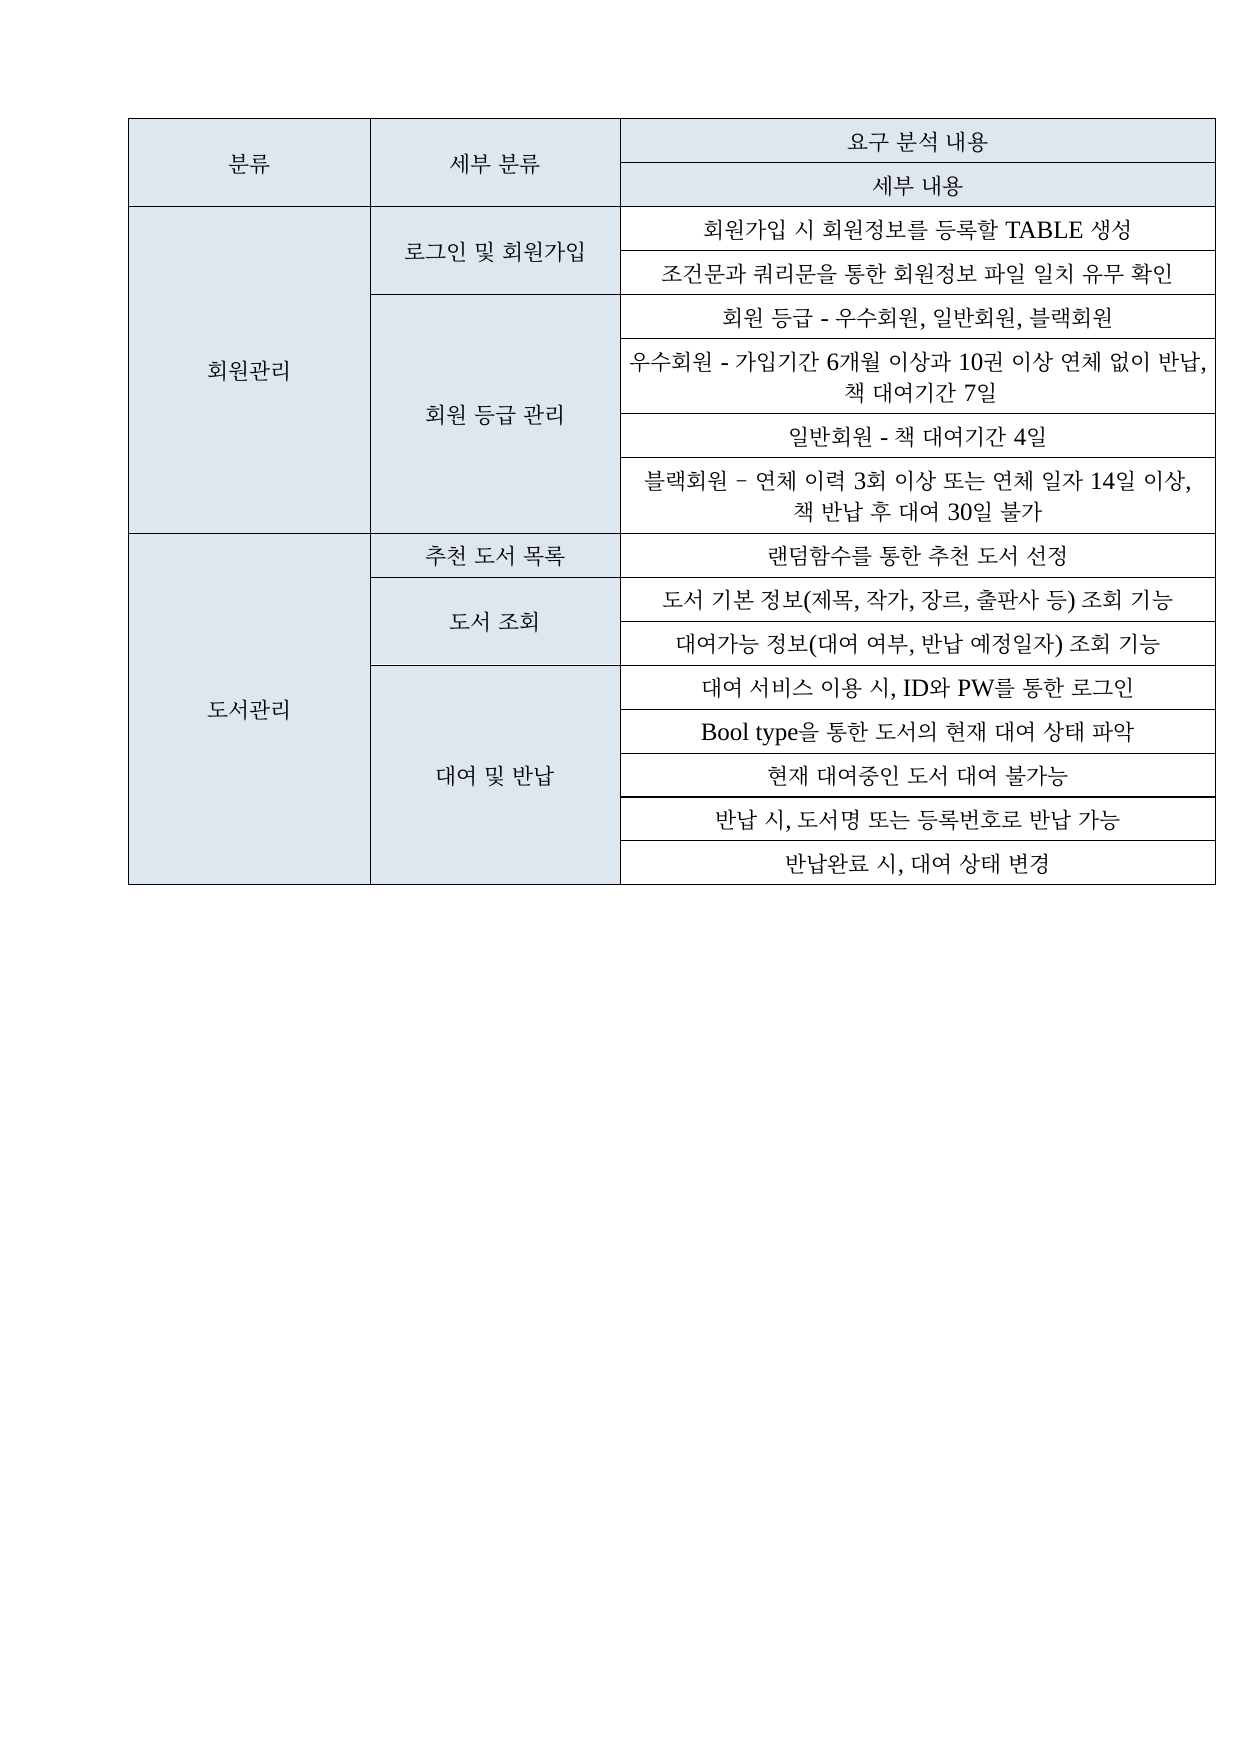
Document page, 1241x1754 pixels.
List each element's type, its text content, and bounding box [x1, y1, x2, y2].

table_cell 도서 기본 정보(제목, 작가, 장르, 출판사 등) 조회 기능 [621, 578, 1215, 621]
table_cell 반납 시, 도서명 또는 등록번호로 반납 가능 [621, 798, 1215, 840]
table_cell 회원관리 [129, 207, 370, 533]
table_cell Bool type을 통한 도서의 현재 대여 상태 파악 [621, 710, 1215, 752]
table_cell 대여가능 정보(대여 여부, 반납 예정일자) 조회 기능 [621, 622, 1215, 664]
table_cell 추천 도서 목록 [371, 534, 620, 577]
table_header 요구 분석 내용 [621, 119, 1215, 162]
table_cell 대여 및 반납 [371, 666, 620, 884]
table_cell 랜덤함수를 통한 추천 도서 선정 [621, 534, 1215, 577]
table_cell 대여 서비스 이용 시, ID와 PW를 통한 로그인 [621, 666, 1215, 708]
table_cell 현재 대여중인 도서 대여 불가능 [621, 754, 1215, 796]
table_cell 반납완료 시, 대여 상태 변경 [621, 841, 1215, 884]
table_cell 회원 등급 관리 [371, 295, 620, 533]
table_cell 로그인 및 회원가입 [371, 207, 620, 294]
table_cell 블랙회원 – 연체 이력 3회 이상 또는 연체 일자 14일 이상, 책 반납 후 대여 30일 불가 [621, 458, 1215, 533]
table_cell 회원 등급 - 우수회원, 일반회원, 블랙회원 [621, 295, 1215, 338]
table_header 분류 [129, 119, 370, 206]
table_cell 회원가입 시 회원정보를 등록할 TABLE 생성 [621, 207, 1215, 250]
table_cell 일반회원 - 책 대여기간 4일 [621, 414, 1215, 457]
table_header 세부 분류 [371, 119, 620, 206]
table_cell 우수회원 - 가입기간 6개월 이상과 10권 이상 연체 없이 반납, 책 대여기간 7일 [621, 339, 1215, 413]
table_cell 도서 조회 [371, 578, 620, 664]
table_cell 조건문과 쿼리문을 통한 회원정보 파일 일치 유무 확인 [621, 251, 1215, 294]
table_cell 도서관리 [129, 534, 370, 884]
table_cell 세부 내용 [621, 163, 1215, 206]
